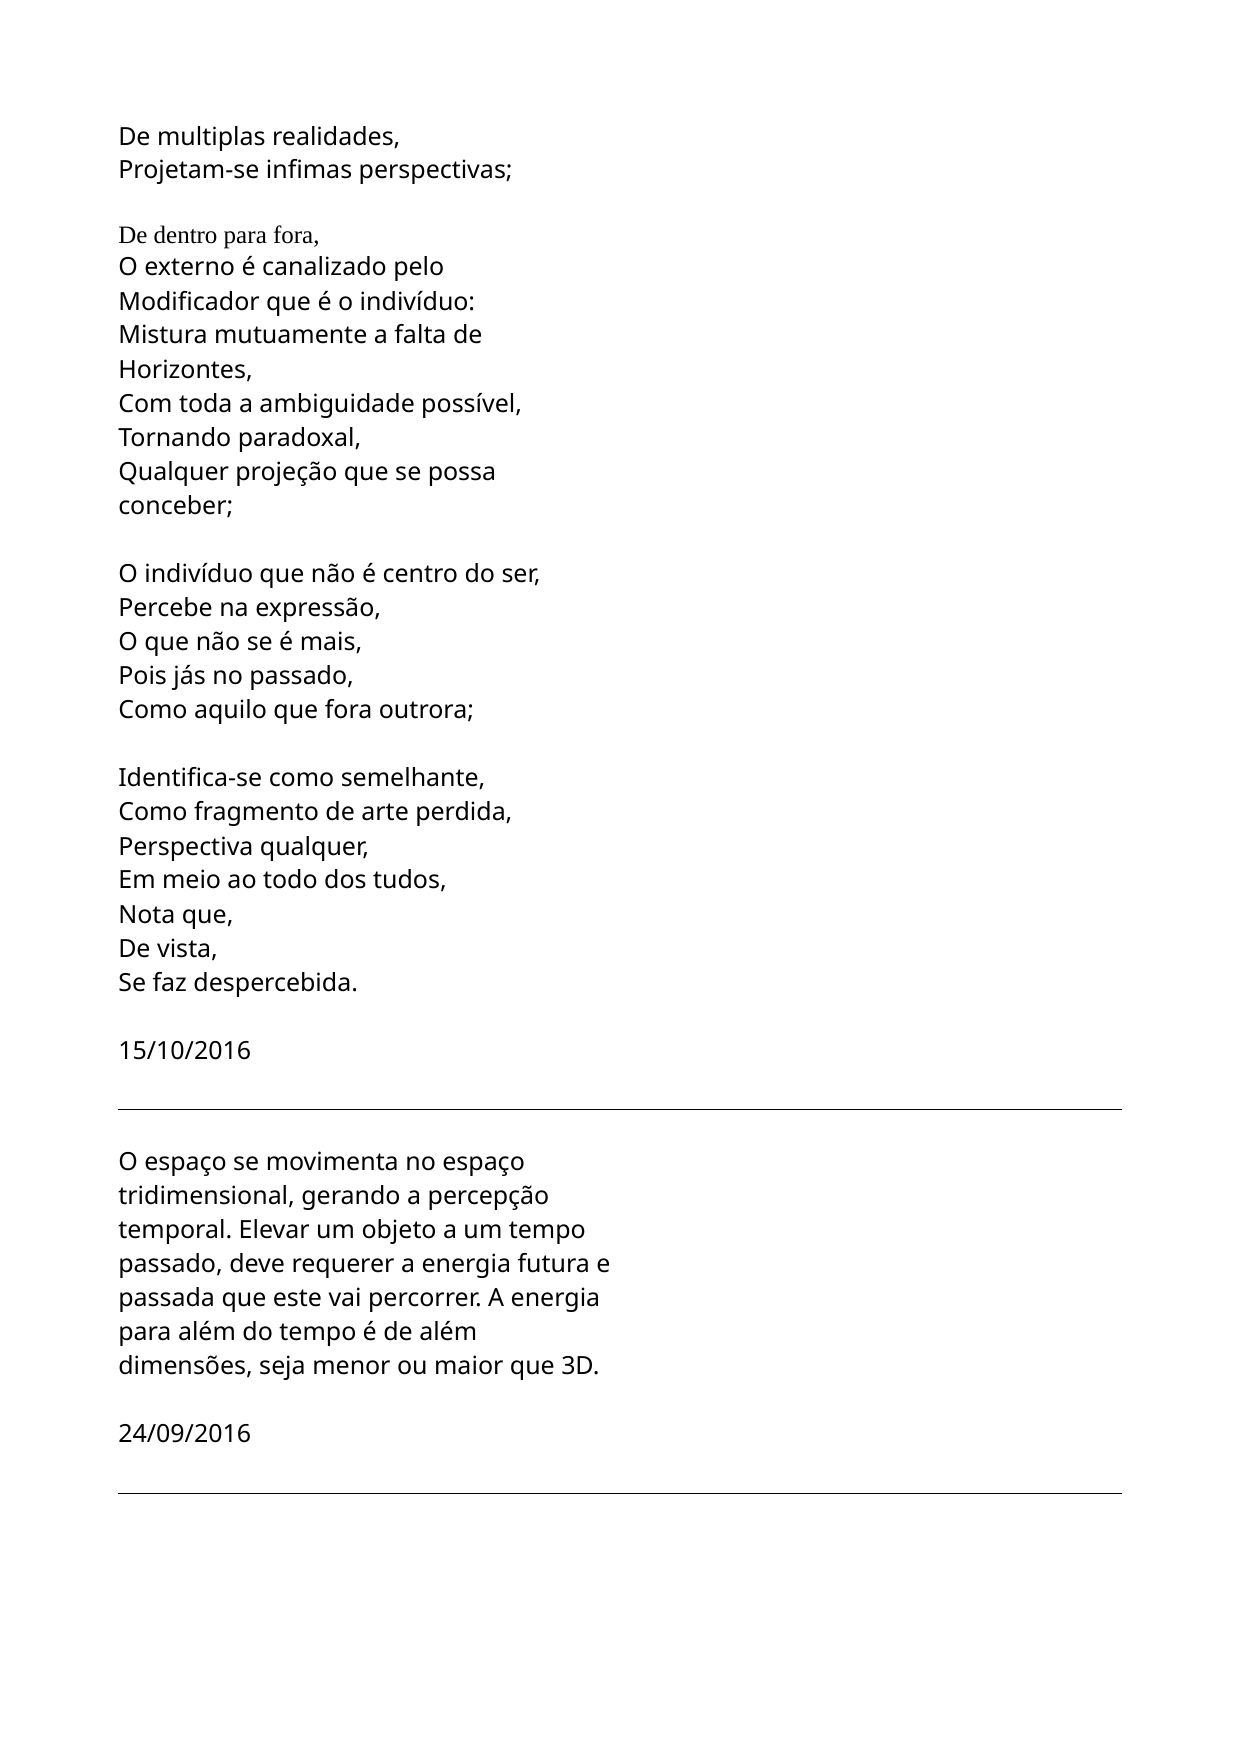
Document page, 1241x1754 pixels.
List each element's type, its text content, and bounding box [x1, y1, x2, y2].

text Nota que, [118, 896, 1122, 930]
text conceber; [118, 487, 1122, 522]
text O indivíduo que não é centro do ser, [118, 556, 1122, 590]
text Percebe na expressão, [118, 590, 1122, 624]
text Mistura mutuamente a falta de [118, 317, 1122, 351]
text Como aquilo que fora outrora; [118, 692, 1122, 726]
text dimensões, seja menor ou maior que 3D. [118, 1348, 1122, 1382]
text O externo é canalizado pelo [118, 249, 1122, 283]
text Se faz despercebida. [118, 964, 1122, 998]
text De vista, [118, 930, 1122, 964]
text Modificador que é o indivíduo: [118, 283, 1122, 317]
text O que não se é mais, [118, 624, 1122, 658]
text passada que este vai percorrer. A energia [118, 1280, 1122, 1314]
text O espaço se movimenta no espaço [118, 1143, 1122, 1178]
text Tornando paradoxal, [118, 419, 1122, 453]
text Perspectiva qualquer, [118, 828, 1122, 862]
text 15/10/2016 [118, 1032, 1122, 1067]
text Em meio ao todo dos tudos, [118, 862, 1122, 896]
text Como fragmento de arte perdida, [118, 794, 1122, 828]
text Pois jás no passado, [118, 658, 1122, 692]
text Identifica-se como semelhante, [118, 760, 1122, 794]
text De multiplas realidades, [118, 118, 1122, 152]
text Projetam-se infimas perspectivas; [118, 152, 1122, 186]
text tridimensional, gerando a percepção [118, 1178, 1122, 1212]
text temporal. Elevar um objeto a um tempo [118, 1212, 1122, 1246]
text Horizontes, [118, 351, 1122, 385]
text 24/09/2016 [118, 1416, 1122, 1450]
text Com toda a ambiguidade possível, [118, 385, 1122, 419]
text passado, deve requerer a energia futura e [118, 1246, 1122, 1280]
text para além do tempo é de além [118, 1314, 1122, 1348]
text De dentro para fora, [118, 220, 1122, 249]
text Qualquer projeção que se possa [118, 453, 1122, 487]
